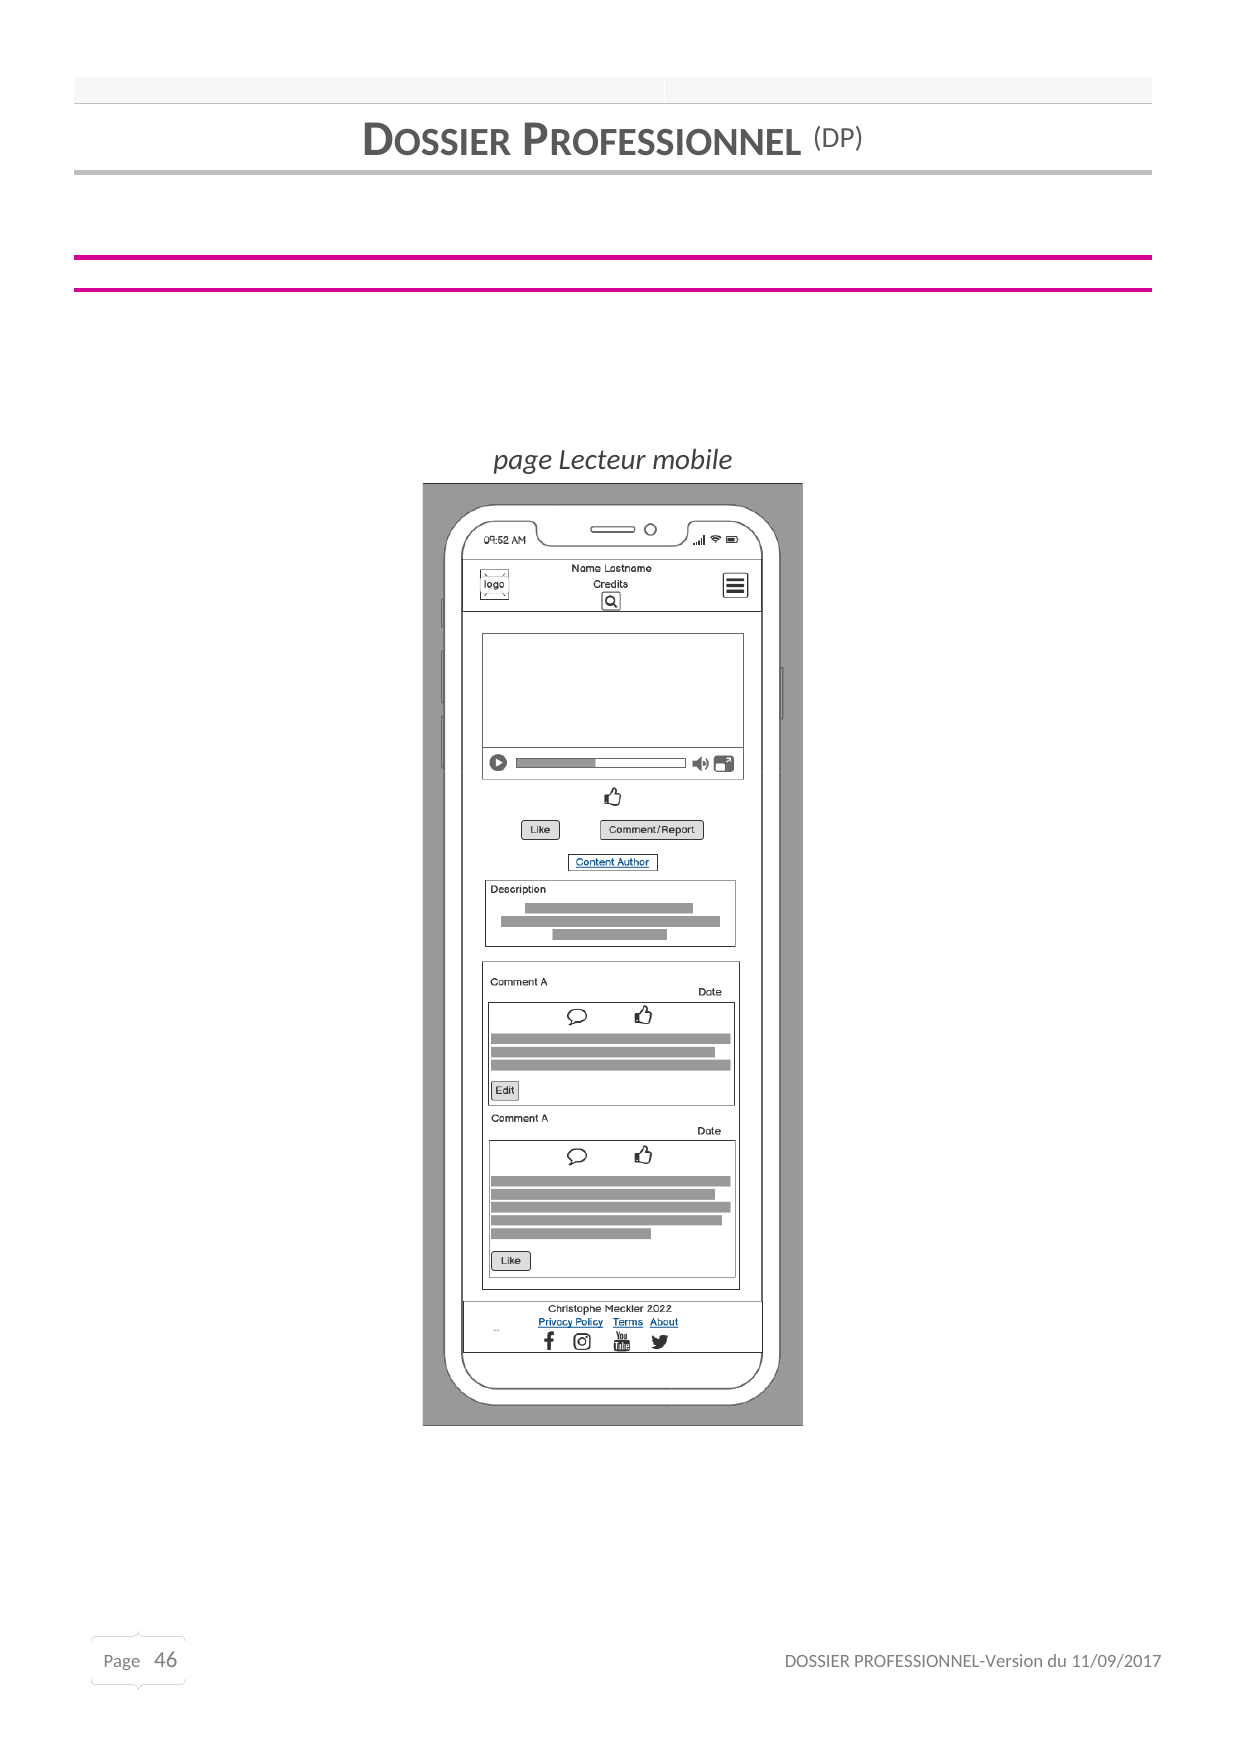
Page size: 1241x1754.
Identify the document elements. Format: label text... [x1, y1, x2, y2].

table_cell page Lecteur mobile [74, 292, 1152, 1509]
picture [422, 483, 803, 1426]
